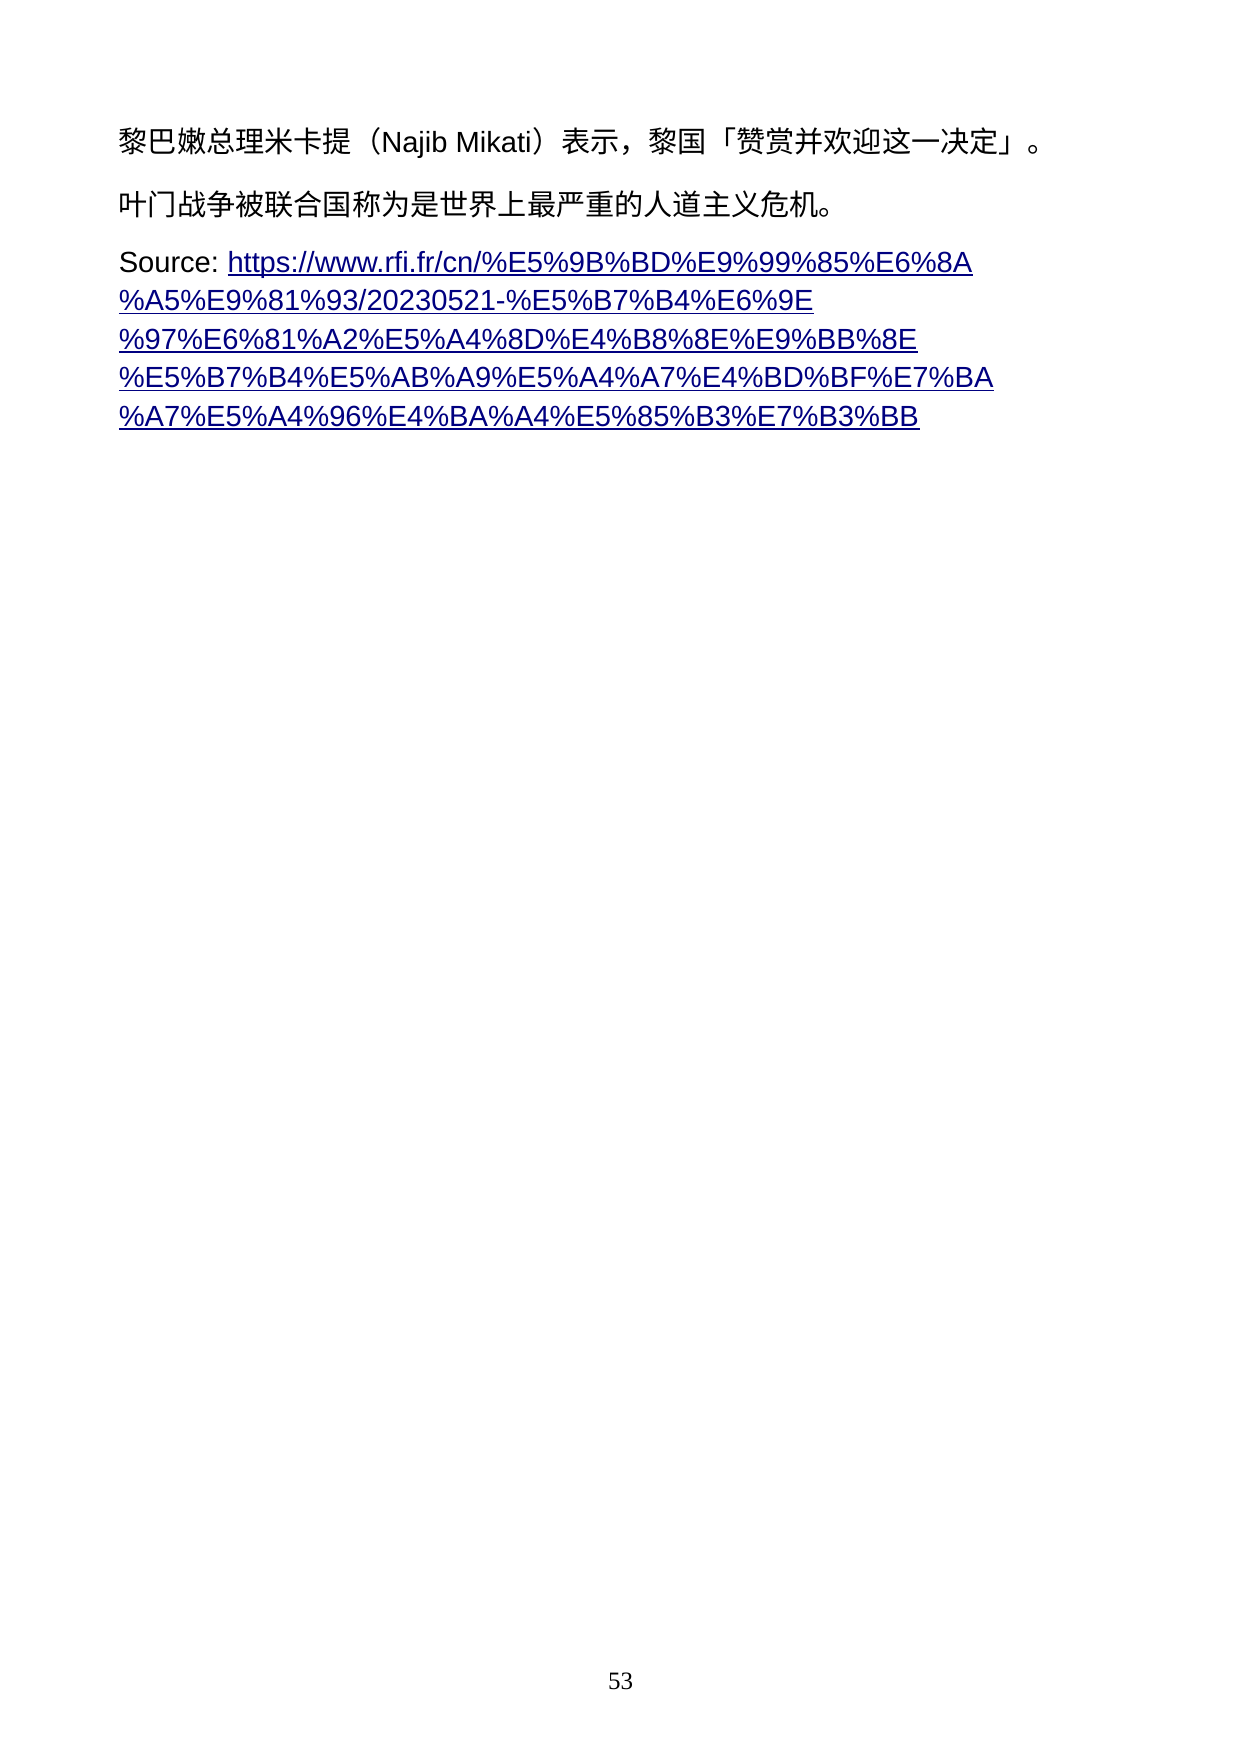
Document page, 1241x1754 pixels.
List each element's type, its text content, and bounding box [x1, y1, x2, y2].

text 叶门战争被联合国称为是世界上最严重的人道主义危机。 [118, 182, 1122, 224]
text Source: https://www.rfi.fr/cn/%E5%9B%BD%E9%99%85%E6%8A%A5%E9%81%93/20230521-%E5%B7%B4%E6%9E%97%E6%81%A2%E5%A4%8D%E4%B8%8E%E9%BB%8E%E5%B7%B4%E5%AB%A9%E5%A4%A7%E4%BD%BF%E7%BA%A7%E5%A4%96%E4%BA%A4%E5%85%B3%E7%B3%BB [118, 245, 1122, 432]
text 黎巴嫩总理米卡提（Najib Mikati）表示，黎国「赞赏并欢迎这一决定」。 [118, 118, 1122, 161]
